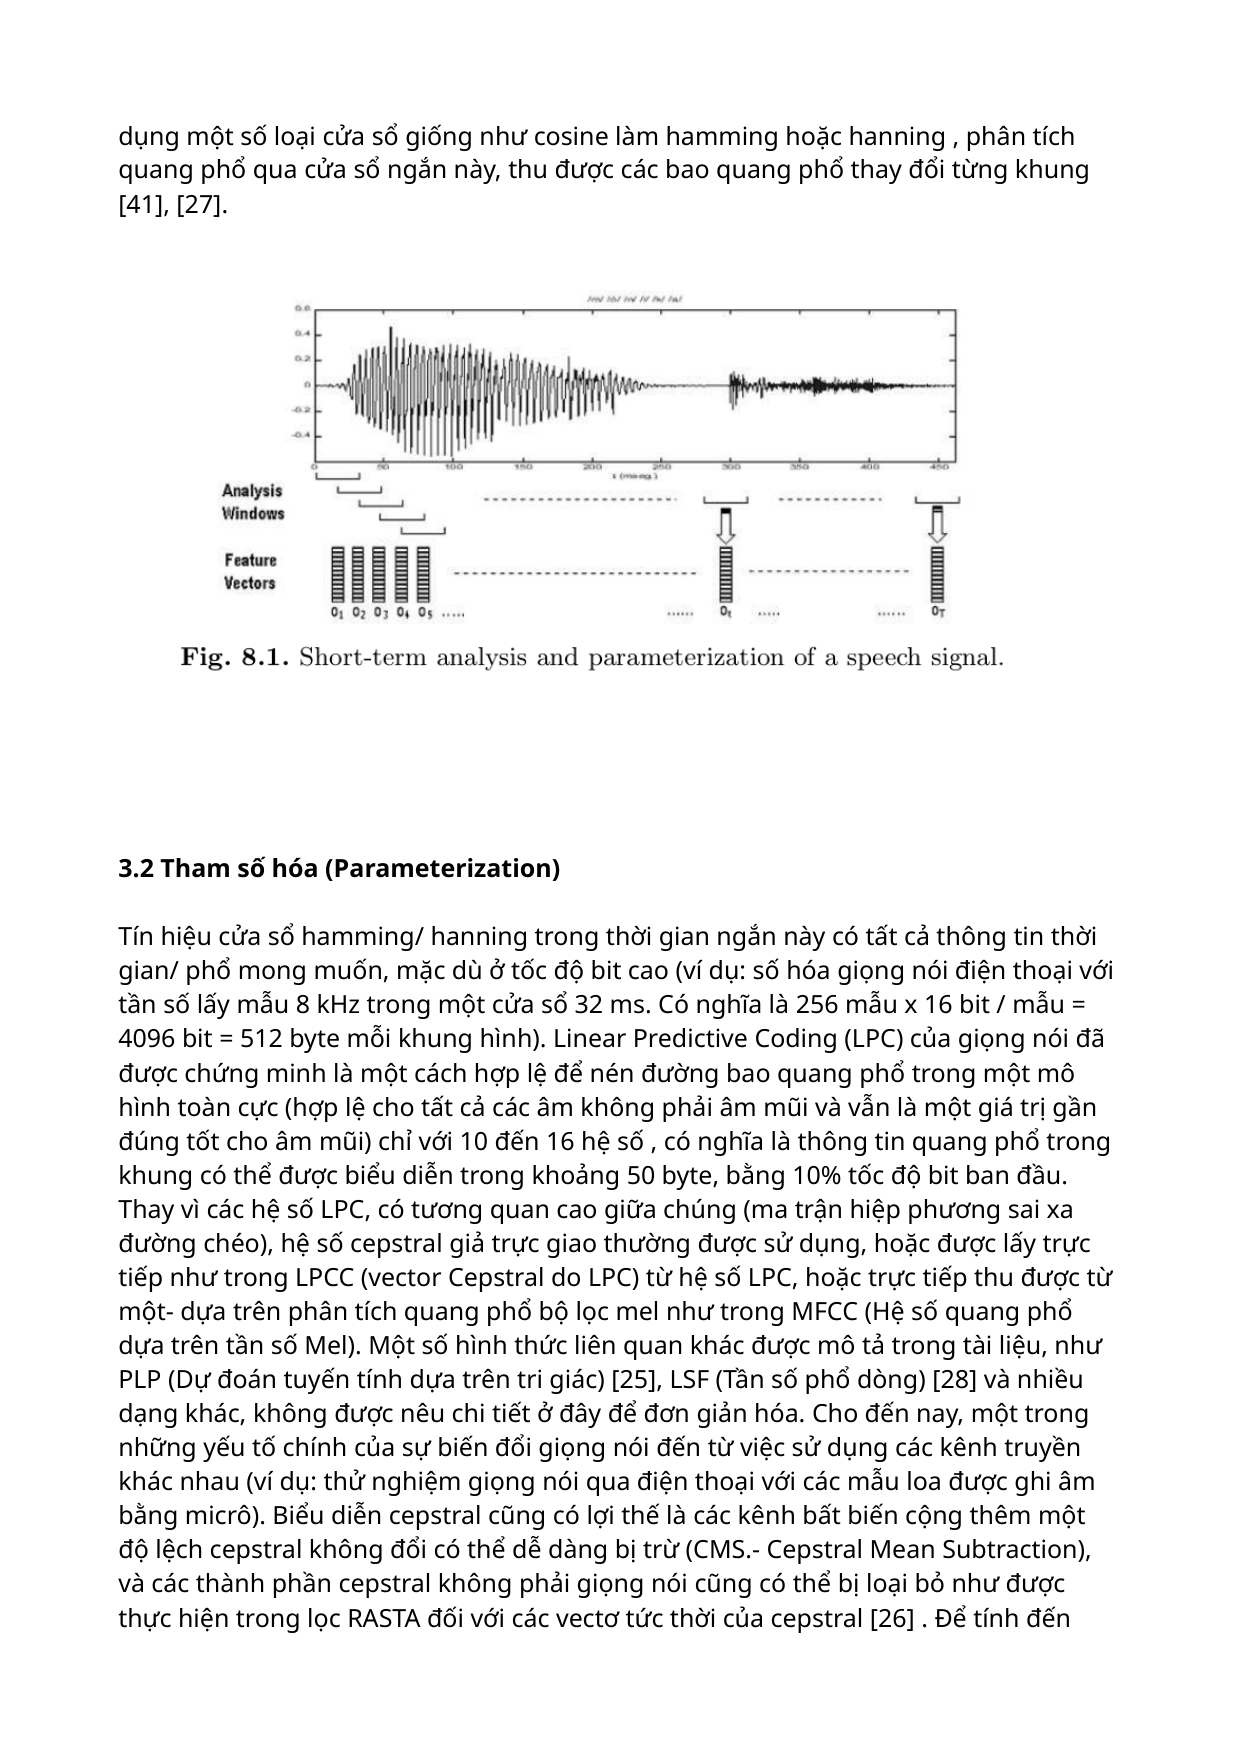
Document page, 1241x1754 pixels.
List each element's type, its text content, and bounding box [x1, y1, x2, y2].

picture [118, 249, 1123, 681]
text dụng một số loại cửa sổ giống như cosine làm hamming hoặc hanning , phân tích quang phổ qua cửa sổ ngắn này, thu được các bao quang phổ thay đổi từng khung [41], [27]. [118, 118, 1122, 220]
text Tín hiệu cửa sổ hamming/ hanning trong thời gian ngắn này có tất cả thông tin thời gian/ phổ mong muốn, mặc dù ở tốc độ bit cao (ví dụ: số hóa giọng nói điện thoại với tần số lấy mẫu 8 kHz trong một cửa sổ 32 ms. Có nghĩa là 256 mẫu x 16 bit / mẫu = 4096 bit = 512 byte mỗi khung hình). Linear Predictive Coding (LPC) của giọng nói đã được chứng minh là một cách hợp lệ để nén đường bao quang phổ trong một mô hình toàn cực (hợp lệ cho tất cả các âm không phải âm mũi và vẫn là một giá trị gần đúng tốt cho âm mũi) chỉ với 10 đến 16 hệ số , có nghĩa là thông tin quang phổ trong khung có thể được biểu diễn trong khoảng 50 byte, bằng 10% tốc độ bit ban đầu. Thay vì các hệ số LPC, có tương quan cao giữa chúng (ma trận hiệp phương sai xa đường chéo), hệ số cepstral giả trực giao thường được sử dụng, hoặc được lấy trực tiếp như trong LPCC (vector Cepstral do LPC) từ hệ số LPC, hoặc trực tiếp thu được từ một- dựa trên phân tích quang phổ bộ lọc mel như trong MFCC (Hệ số quang phổ dựa trên tần số Mel). Một số hình thức liên quan khác được mô tả trong tài liệu, như PLP (Dự đoán tuyến tính dựa trên tri giác) [25], LSF (Tần số phổ dòng) [28] và nhiều dạng khác, không được nêu chi tiết ở đây để đơn giản hóa. Cho đến nay, một trong những yếu tố chính của sự biến đổi giọng nói đến từ việc sử dụng các kênh truyền khác nhau (ví dụ: thử nghiệm giọng nói qua điện thoại với các mẫu loa được ghi âm bằng micrô). Biểu diễn cepstral cũng có lợi thế là các kênh bất biến cộng thêm một độ lệch cepstral không đổi có thể dễ dàng bị trừ (CMS.- Cepstral Mean Subtraction), và các thành phần cepstral không phải giọng nói cũng có thể bị loại bỏ như được thực hiện trong lọc RASTA đối với các vectơ tức thời của cepstral [26] . Để tính đến [118, 919, 1122, 1634]
text 3.2 Tham số hóa (Parameterization) [118, 851, 1122, 885]
